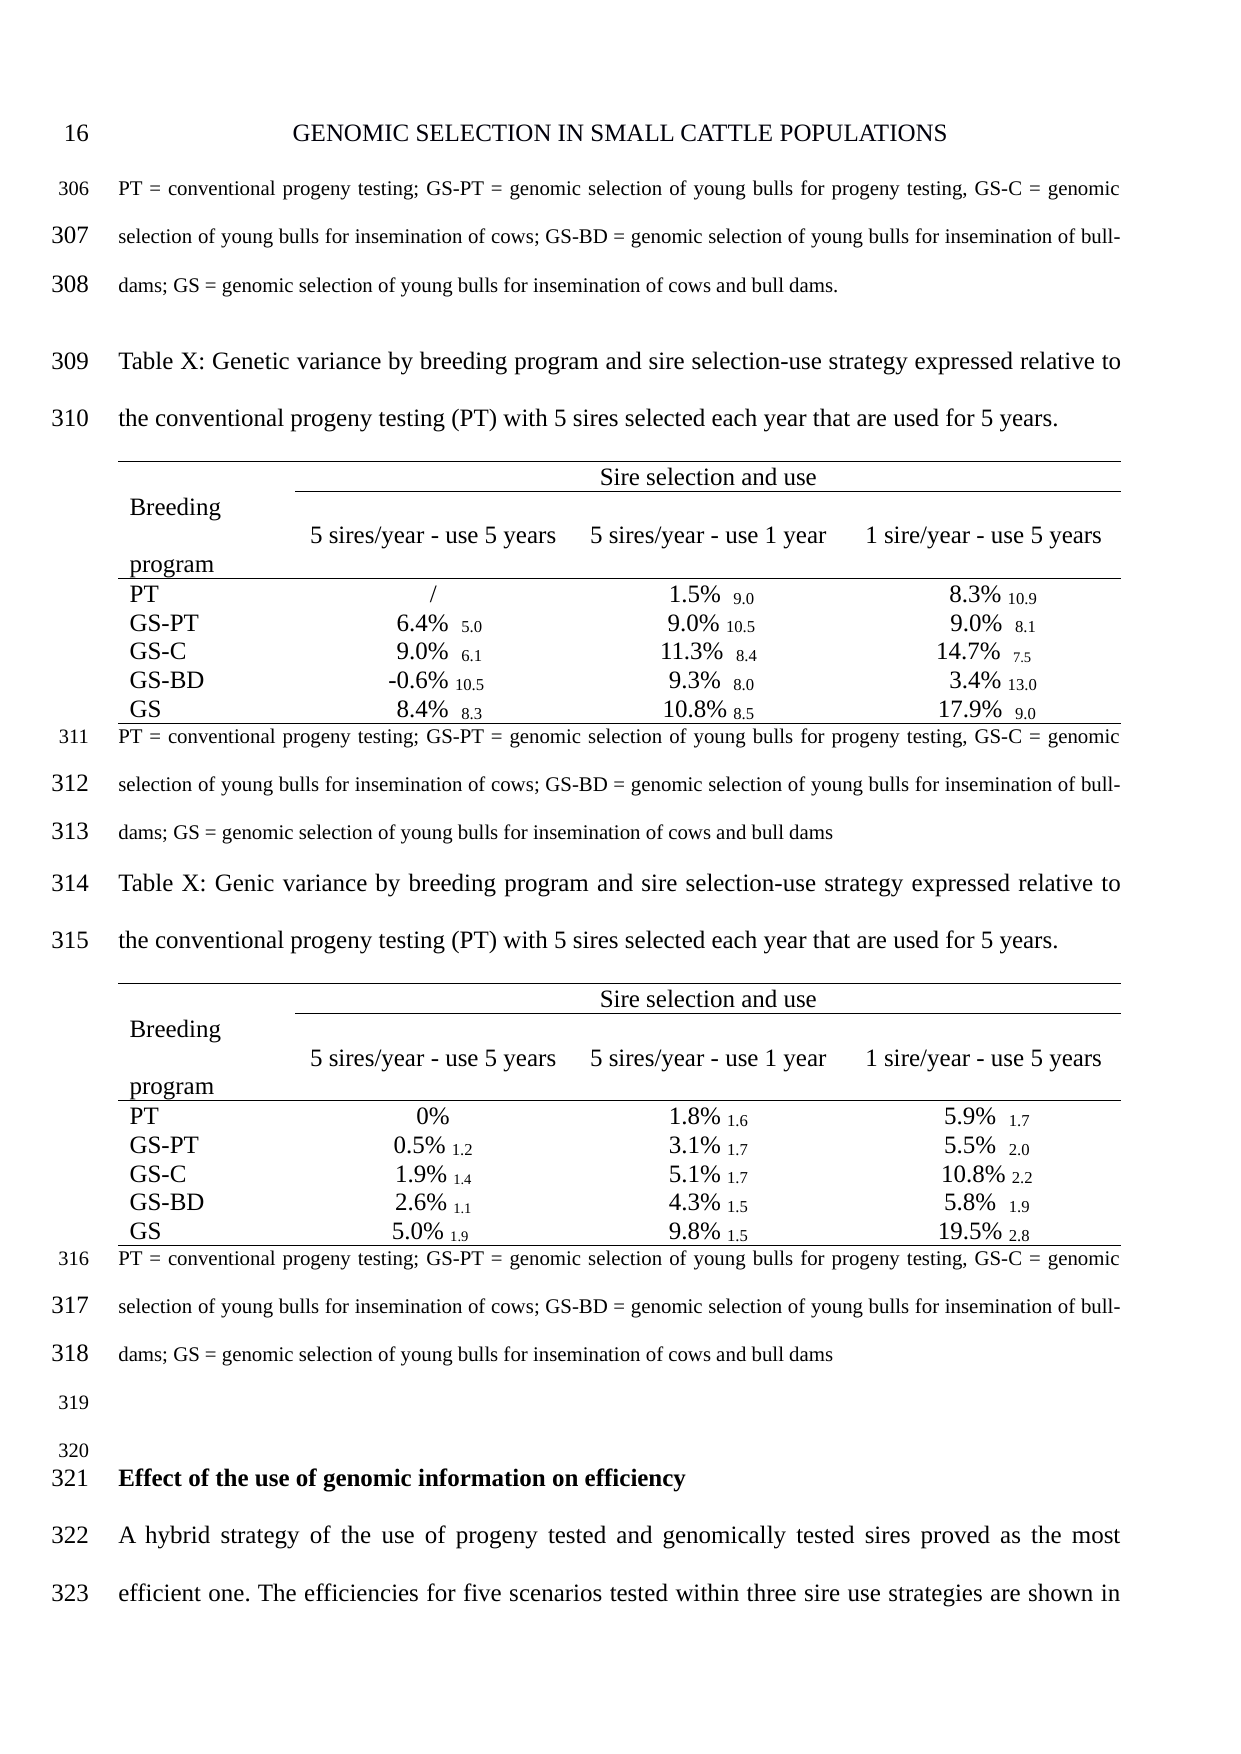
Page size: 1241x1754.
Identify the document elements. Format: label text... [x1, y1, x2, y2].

table_cell 1.5% 9.0 [571, 579, 846, 608]
table_cell 9.3% 8.0 [571, 665, 846, 694]
text A hybrid strategy of the use of progeny tested and genomically tested sires proved as the most efficient one. The efficiencies for five scenarios tested within three sire use strategies are shown in [118, 1520, 1122, 1606]
table_cell GS [118, 694, 295, 723]
table_cell 5 sires/year - use 5 years [295, 1014, 571, 1100]
table_header Sire selection and use [295, 462, 1121, 491]
text Table X: Genetic variance by breeding program and sire selection-use strategy expressed relative to the conventional progeny testing (PT) with 5 sires selected each year that are used for 5 years. [118, 346, 1122, 432]
text PT = conventional progeny testing; GS-PT = genomic selection of young bulls for progeny testing, GS-C = genomic selection of young bulls for insemination of cows; GS-BD = genomic selection of young bulls for insemination of bull-dams; GS = genomic selection of young bulls for insemination of cows and bull dams [118, 1246, 1122, 1366]
table_cell GS-BD [118, 665, 295, 694]
table_cell 4.3% 1.5 [571, 1188, 846, 1216]
text PT = conventional progeny testing; GS-PT = genomic selection of young bulls for progeny testing, GS-C = genomic selection of young bulls for insemination of cows; GS-BD = genomic selection of young bulls for insemination of bull-dams; GS = genomic selection of young bulls for insemination of cows and bull dams [118, 724, 1122, 844]
table_cell GS-C [118, 1159, 295, 1187]
table_cell 10.8% 8.5 [571, 694, 846, 723]
table_cell 17.9% 9.0 [846, 694, 1121, 723]
table_cell 9.8% 1.5 [571, 1216, 846, 1245]
table_cell GS [118, 1216, 295, 1245]
table_cell 1 sire/year - use 5 years [846, 492, 1121, 578]
table_cell 5.8% 1.9 [846, 1188, 1121, 1216]
table_cell 0% [295, 1101, 571, 1130]
table_cell 10.8% 2.2 [846, 1159, 1121, 1187]
text Table X: Genic variance by breeding program and sire selection-use strategy expressed relative to the conventional progeny testing (PT) with 5 sires selected each year that are used for 5 years. [118, 868, 1122, 954]
table_cell 5 sires/year - use 1 year [571, 492, 846, 578]
table_cell 9.0% 10.5 [571, 608, 846, 636]
table_cell 8.4% 8.3 [295, 694, 571, 723]
table_cell GS-BD [118, 1188, 295, 1216]
text PT = conventional progeny testing; GS-PT = genomic selection of young bulls for progeny testing, GS-C = genomic selection of young bulls for insemination of cows; GS-BD = genomic selection of young bulls for insemination of bull-dams; GS = genomic selection of young bulls for insemination of cows and bull dams. [118, 176, 1122, 297]
table_cell 5 sires/year - use 5 years [295, 492, 571, 578]
table_cell 5.9% 1.7 [846, 1101, 1121, 1130]
table_cell 6.4% 5.0 [295, 608, 571, 636]
table_cell 1.8% 1.6 [571, 1101, 846, 1130]
subtitle Effect of the use of genomic information on efficiency [118, 1463, 1122, 1491]
table_cell 11.3% 8.4 [571, 636, 846, 665]
table_cell GS-C [118, 636, 295, 665]
table_cell 9.0% 8.1 [846, 608, 1121, 636]
table_cell PT [118, 1101, 295, 1130]
table_cell Breeding program [118, 491, 295, 578]
table_cell PT [118, 579, 295, 608]
table_cell 5.5% 2.0 [846, 1130, 1121, 1159]
table_cell 8.3% 10.9 [846, 579, 1121, 608]
table_cell -0.6% 10.5 [295, 665, 571, 694]
table_cell Breeding program [118, 1013, 295, 1100]
table_cell / [295, 579, 571, 608]
table_cell 0.5% 1.2 [295, 1130, 571, 1159]
table_cell 14.7% 7.5 [846, 636, 1121, 665]
table_header Sire selection and use [295, 984, 1121, 1013]
table_cell 2.6% 1.1 [295, 1188, 571, 1216]
table_header [118, 462, 295, 491]
table_cell 9.0% 6.1 [295, 636, 571, 665]
table_cell 5 sires/year - use 1 year [571, 1014, 846, 1100]
table_header [118, 984, 295, 1013]
table_cell 5.0% 1.9 [295, 1216, 571, 1245]
table_cell 3.4% 13.0 [846, 665, 1121, 694]
table_cell 1 sire/year - use 5 years [846, 1014, 1121, 1100]
table_cell 19.5% 2.8 [846, 1216, 1121, 1245]
table_cell GS-PT [118, 1130, 295, 1159]
table_cell 1.9% 1.4 [295, 1159, 571, 1187]
table_cell 3.1% 1.7 [571, 1130, 846, 1159]
table_cell GS-PT [118, 608, 295, 636]
table_cell 5.1% 1.7 [571, 1159, 846, 1187]
